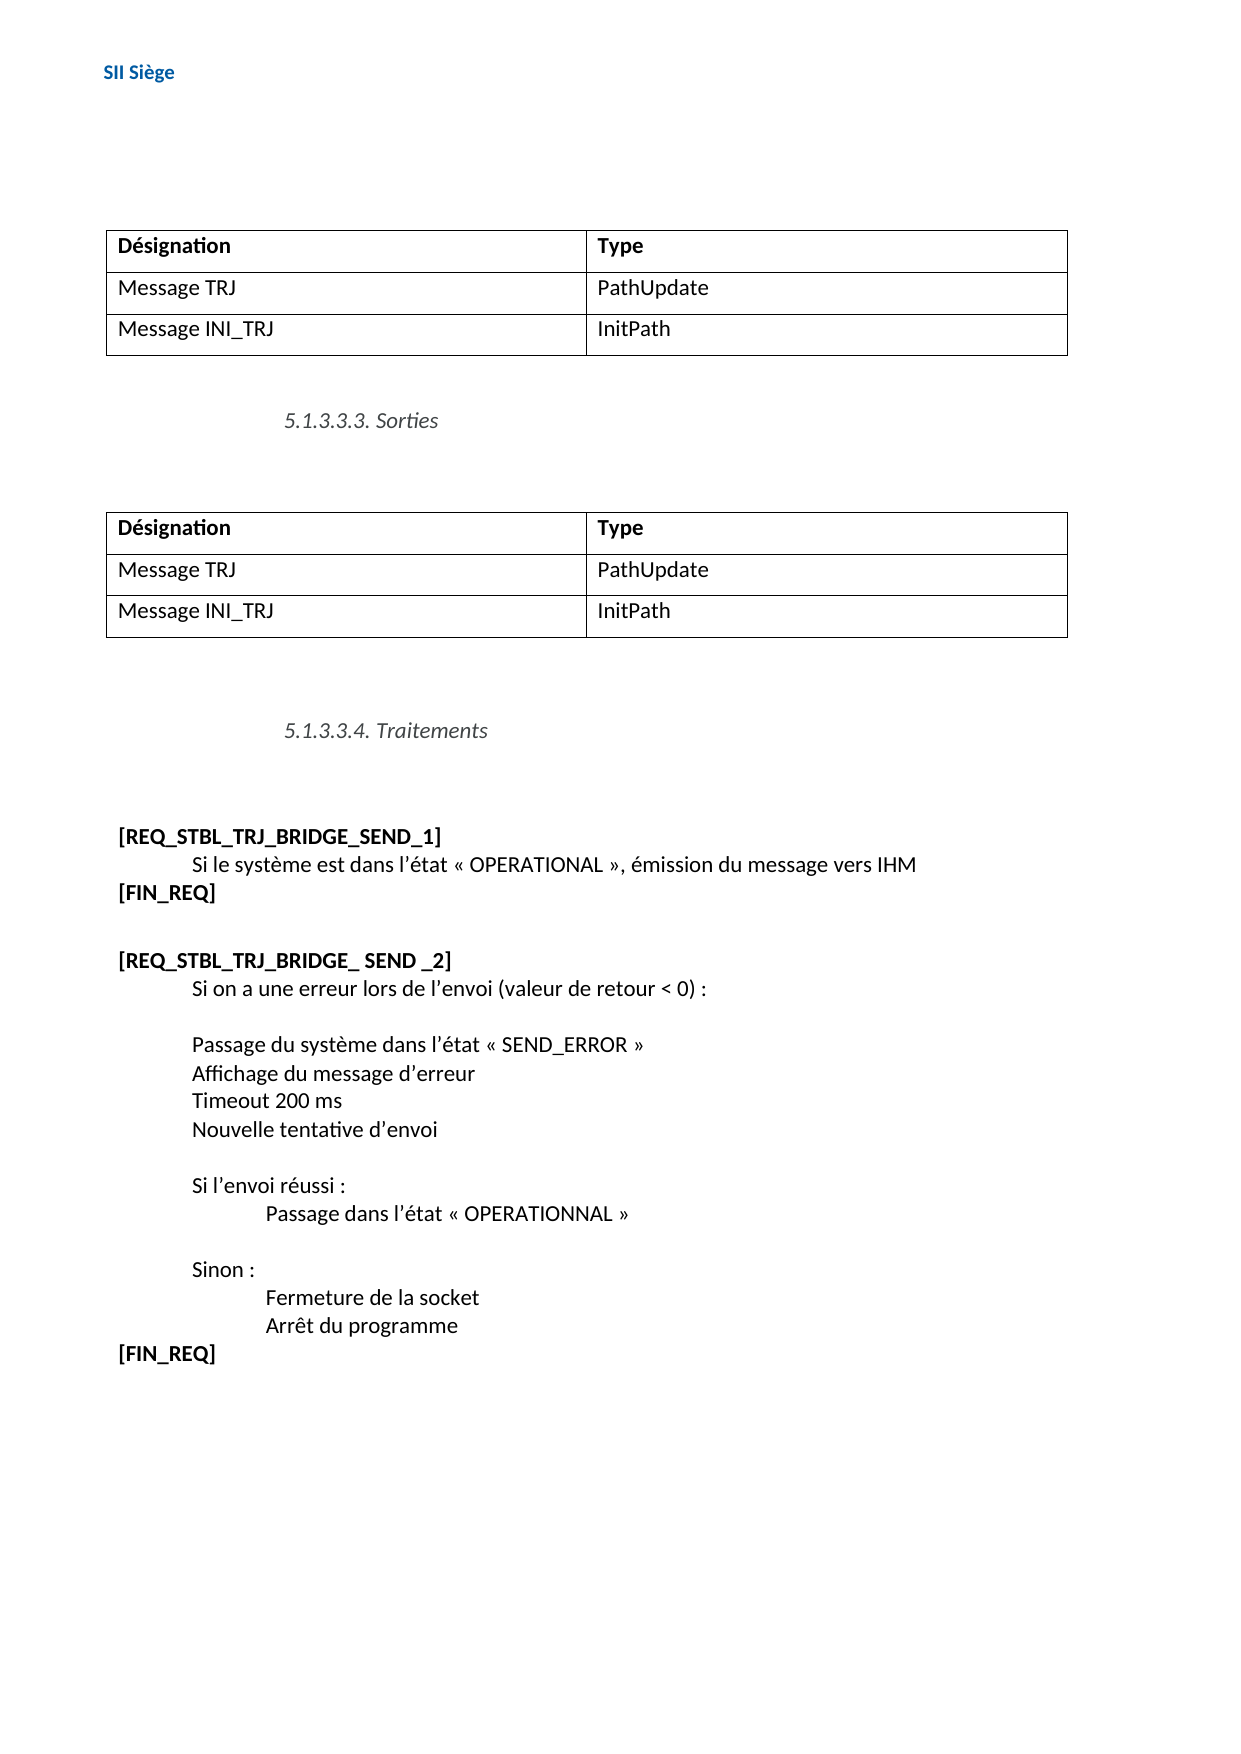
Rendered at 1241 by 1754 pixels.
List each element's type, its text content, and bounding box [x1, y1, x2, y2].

text [REQ_STBL_TRJ_BRIDGE_ SEND _2] [118, 947, 1122, 974]
subtitle Traitements [283, 716, 1122, 744]
text Passage dans l’état « OPERATIONNAL » [192, 1199, 1122, 1227]
table_cell InitPath [587, 596, 1067, 637]
text Passage du système dans l’état « SEND_ERROR » [192, 1031, 1122, 1059]
text Si on a une erreur lors de l’envoi (valeur de retour < 0) : [118, 974, 1122, 1003]
table_header Type [587, 231, 1067, 272]
table_cell Message TRJ [107, 273, 586, 313]
table_cell Message INI_TRJ [107, 315, 586, 355]
table_cell Message TRJ [107, 555, 586, 595]
text Arrêt du programme [266, 1311, 1122, 1339]
text [REQ_STBL_TRJ_BRIDGE_SEND_1] [118, 822, 1122, 850]
text Fermeture de la socket [266, 1283, 1122, 1311]
table_cell PathUpdate [587, 555, 1067, 595]
table_cell Message INI_TRJ [107, 596, 586, 637]
table_cell PathUpdate [587, 273, 1067, 313]
text [FIN_REQ] [118, 1339, 1122, 1367]
table_cell InitPath [587, 315, 1067, 355]
text Si l’envoi réussi : [192, 1171, 1122, 1199]
text [FIN_REQ] [118, 878, 1122, 906]
table_header Type [587, 513, 1067, 554]
table_header Désignation [107, 231, 586, 272]
text Affichage du message d’erreur [192, 1059, 1122, 1087]
text Nouvelle tentative d’envoi [192, 1115, 1122, 1143]
text Sinon : [192, 1255, 1122, 1283]
subtitle Sorties [283, 406, 1122, 434]
text Si le système est dans l’état « OPERATIONAL », émission du message vers IHM [118, 850, 1122, 878]
text Timeout 200 ms [192, 1087, 1122, 1115]
table_header Désignation [107, 513, 586, 554]
